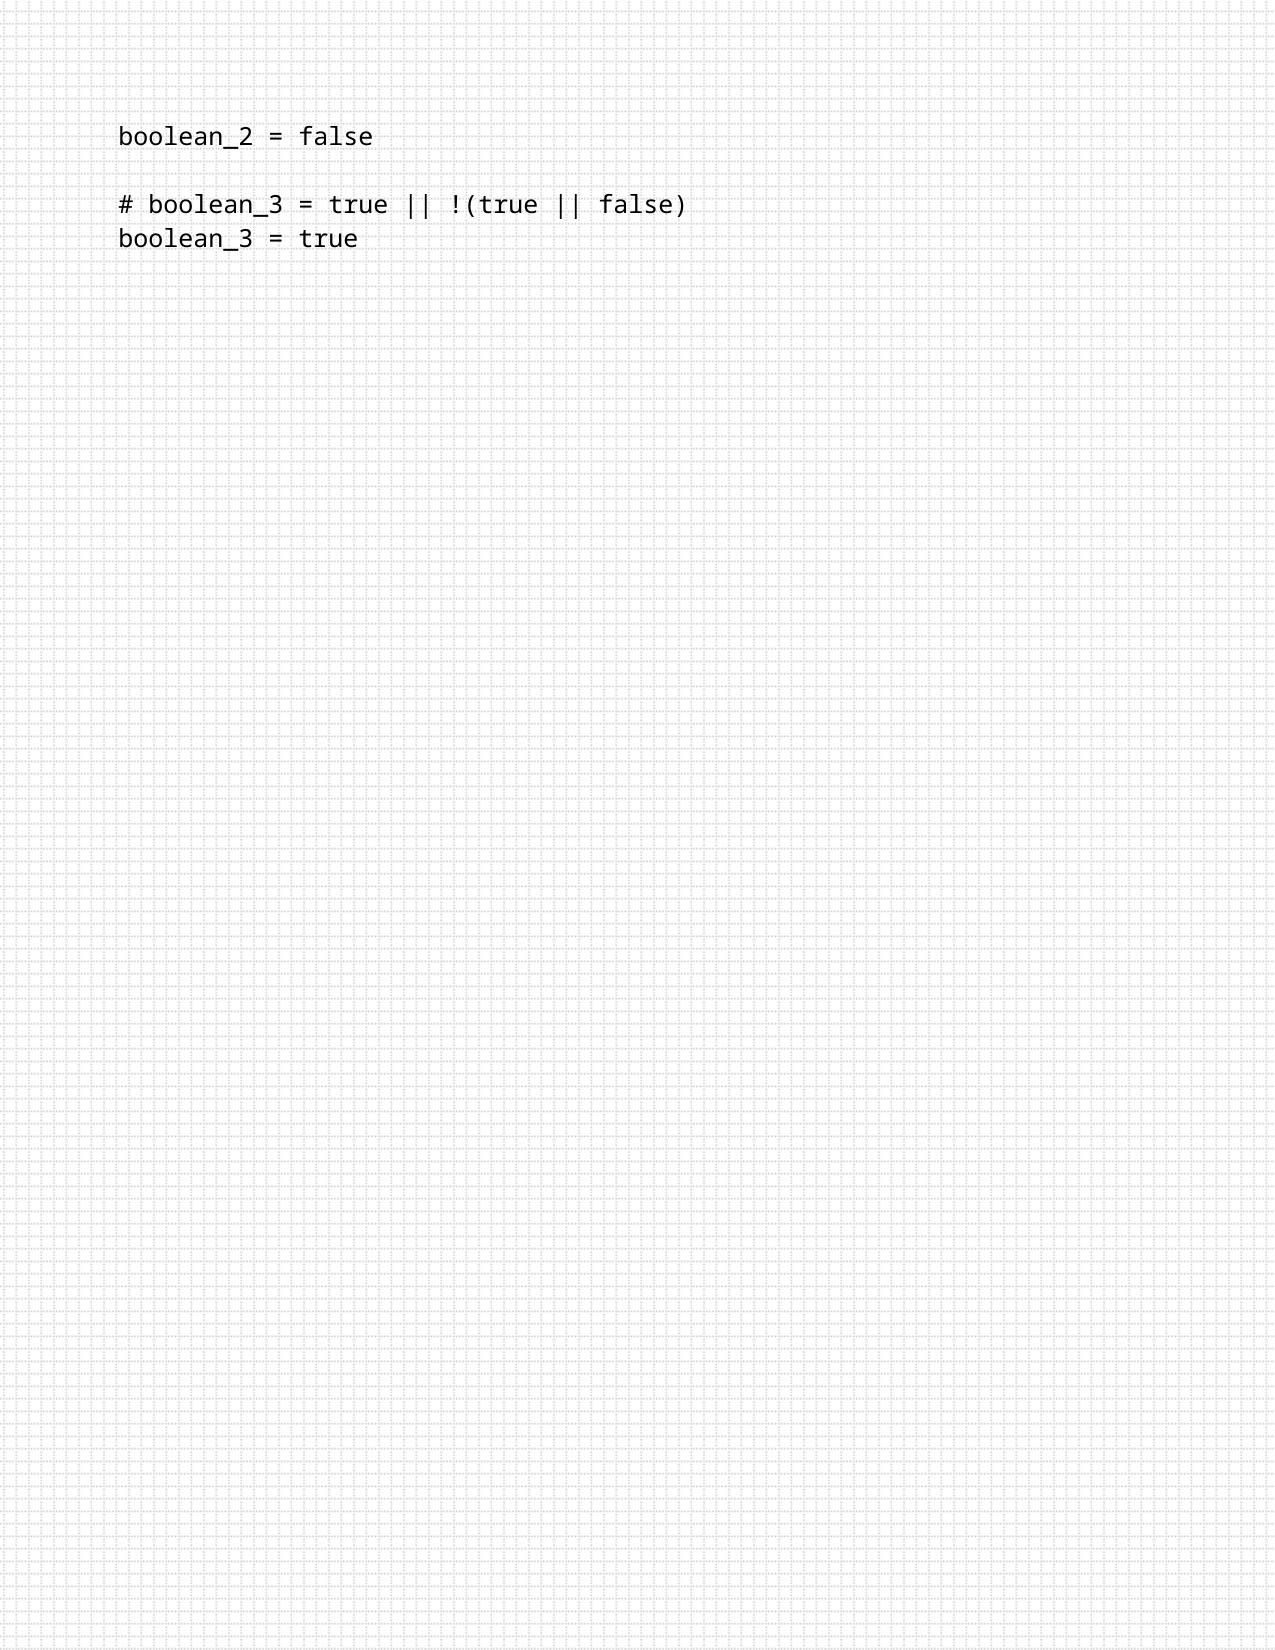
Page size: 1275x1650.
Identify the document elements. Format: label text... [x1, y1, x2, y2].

text boolean_2 = false [118, 118, 1176, 152]
text boolean_3 = true [118, 220, 1176, 254]
picture [0, 0, 1275, 1650]
text # boolean_3 = true || !(true || false) [118, 186, 1176, 220]
